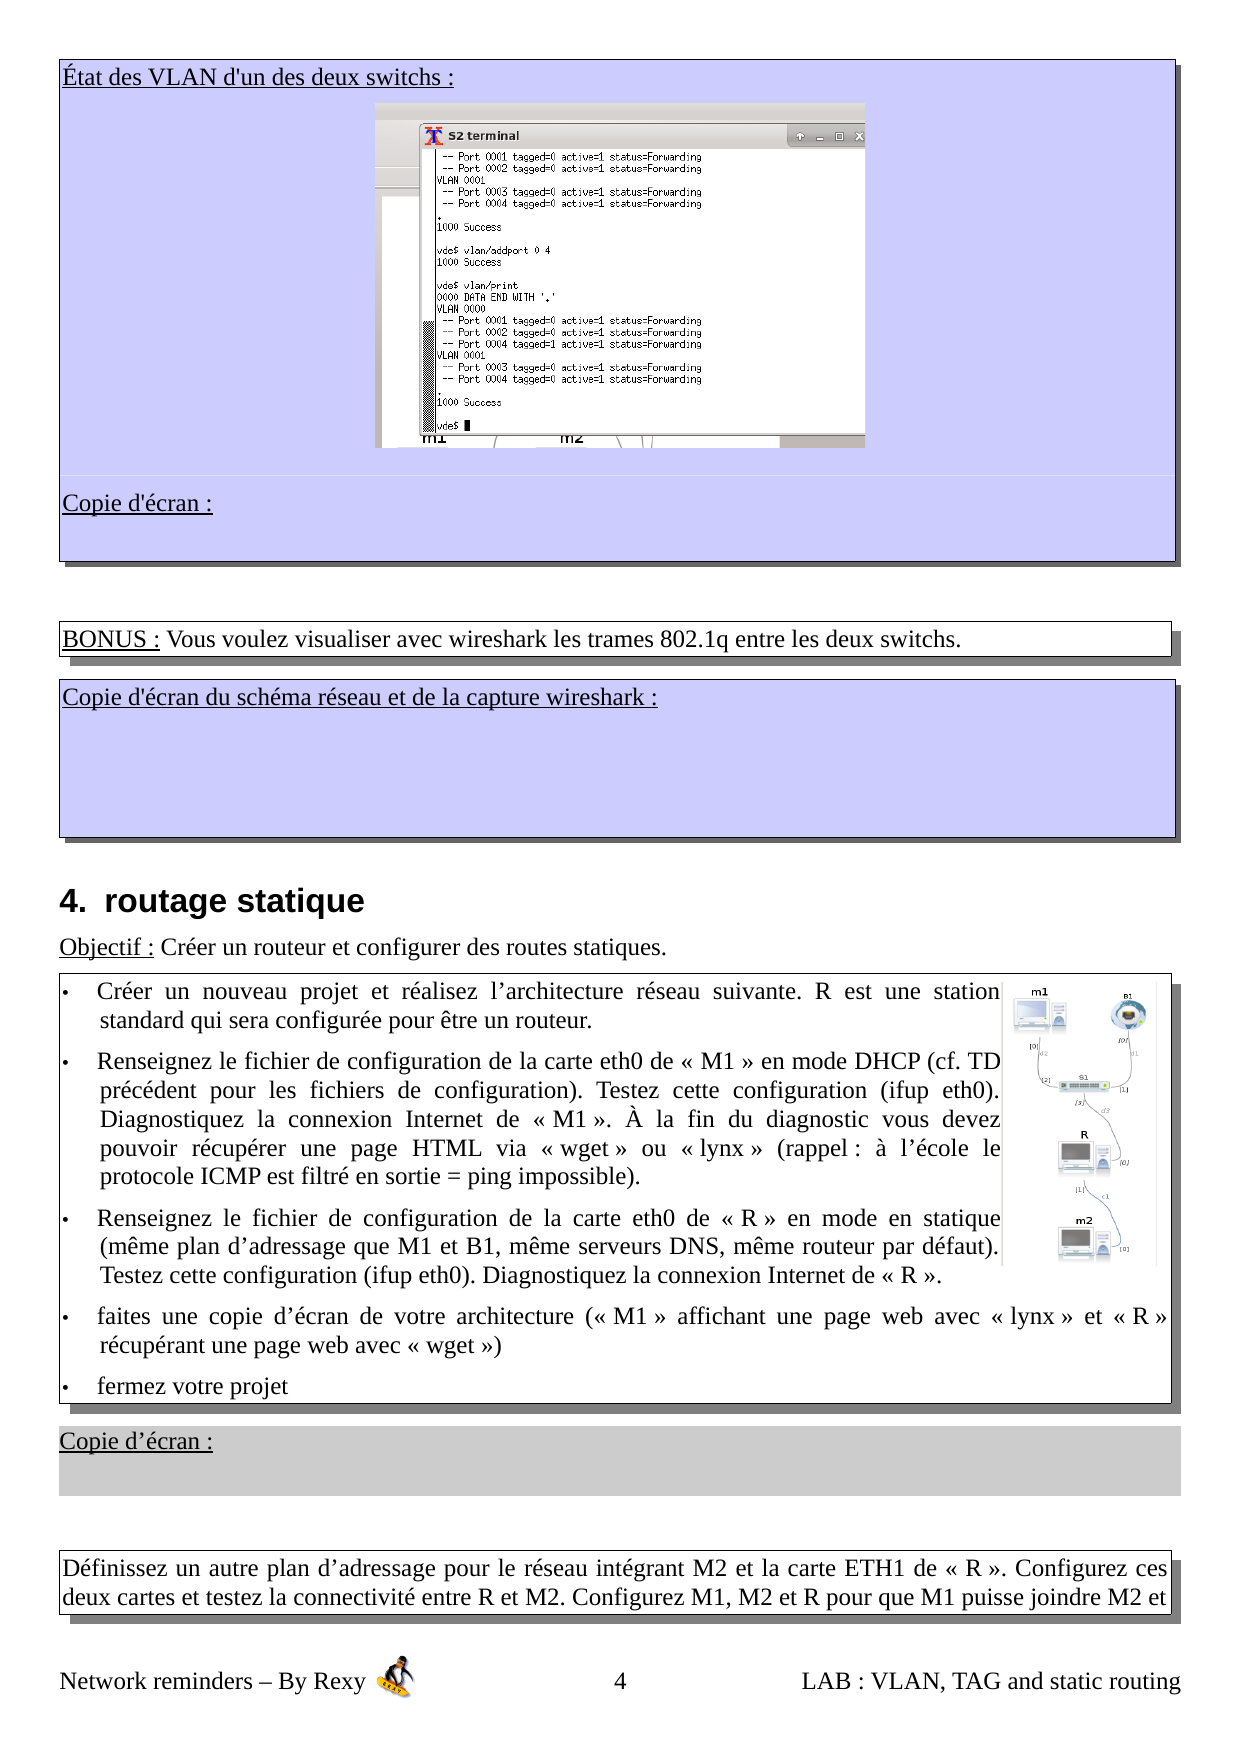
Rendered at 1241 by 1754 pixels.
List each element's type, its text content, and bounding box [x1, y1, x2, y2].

list Renseignez le fichier de configuration de la carte eth0 de « R » en mode en statique (même plan d’adressage que M1 et B1, même serveurs DNS, même routeur par défaut). Testez cette configuration (ifup eth0). Diagnostiquez la connexion Internet de « R ». [60, 1199, 1171, 1289]
text BONUS : Vous voulez visualiser avec wireshark les trames 802.1q entre les deux switchs. [60, 622, 1171, 656]
text Objectif : Créer un routeur et configurer des routes statiques. [59, 932, 1181, 961]
text Copie d'écran : [60, 485, 1175, 517]
text Copie d'écran du schéma réseau et de la capture wireshark : [60, 680, 1175, 711]
text Copie d’écran : [59, 1426, 1181, 1455]
picture [375, 103, 866, 448]
picture [1001, 982, 1157, 1266]
list Renseignez le fichier de configuration de la carte eth0 de « M1 » en mode DHCP (cf. TD précédent pour les fichiers de configuration). Testez cette configuration (ifup eth0). Diagnostiquez la connexion Internet de « M1 ». À la fin du diagnostic vous devez pouvoir récupérer une page HTML via « wget » ou « lynx » (rappel : à l’école le protocole ICMP est filtré en sortie = ping impossible). [60, 1043, 1001, 1190]
text Définissez un autre plan d’adressage pour le réseau intégrant M2 et la carte ETH1 de « R ». Configurez ces deux cartes et testez la connectivité entre R et M2. Configurez M1, M2 et R pour que M1 puisse joindre M2 et [60, 1551, 1171, 1613]
list fermez votre projet [60, 1368, 1171, 1403]
subtitle routage statique [59, 881, 1181, 919]
list Créer un nouveau projet et réalisez l’architecture réseau suivante. R est une station standard qui sera configurée pour être un routeur. [60, 974, 1171, 1034]
text État des VLAN d'un des deux switchs : [60, 60, 1175, 91]
picture [376, 1655, 416, 1699]
list faites une copie d’écran de votre architecture (« M1 » affichant une page web avec « lynx » et « R » récupérant une page web avec « wget ») [60, 1298, 1171, 1359]
